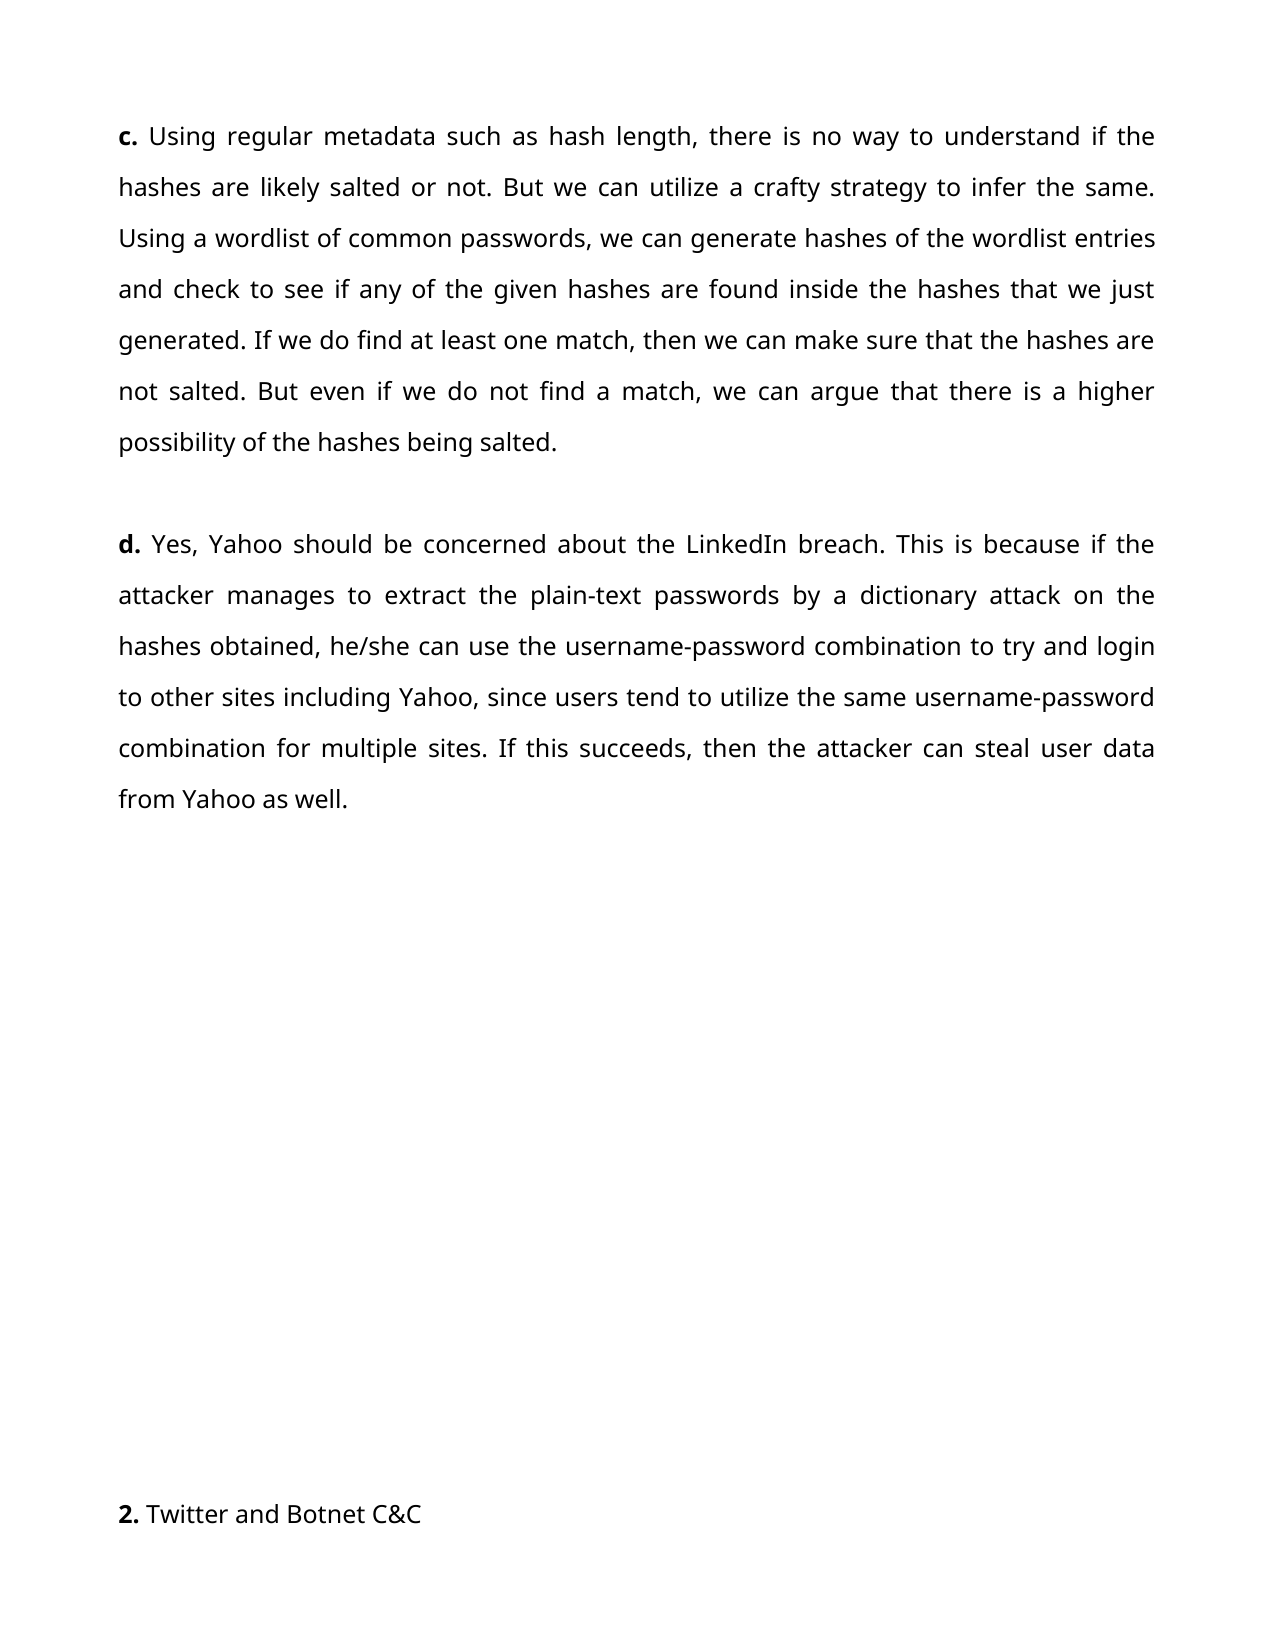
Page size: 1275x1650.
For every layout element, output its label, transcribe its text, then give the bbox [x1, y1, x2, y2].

text c. Using regular metadata such as hash length, there is no way to understand if the hashes are likely salted or not. But we can utilize a crafty strategy to infer the same. Using a wordlist of common passwords, we can generate hashes of the wordlist entries and check to see if any of the given hashes are found inside the hashes that we just generated. If we do find at least one match, then we can make sure that the hashes are not salted. But even if we do not find a match, we can argue that there is a higher possibility of the hashes being salted. [118, 118, 1157, 458]
text 2. Twitter and Botnet C&C [118, 1496, 1157, 1530]
text d. Yes, Yahoo should be concerned about the LinkedIn breach. This is because if the attacker manages to extract the plain-text passwords by a dictionary attack on the hashes obtained, he/she can use the username-password combination to try and login to other sites including Yahoo, since users tend to utilize the same username-password combination for multiple sites. If this succeeds, then the attacker can steal user data from Yahoo as well. [118, 526, 1157, 816]
